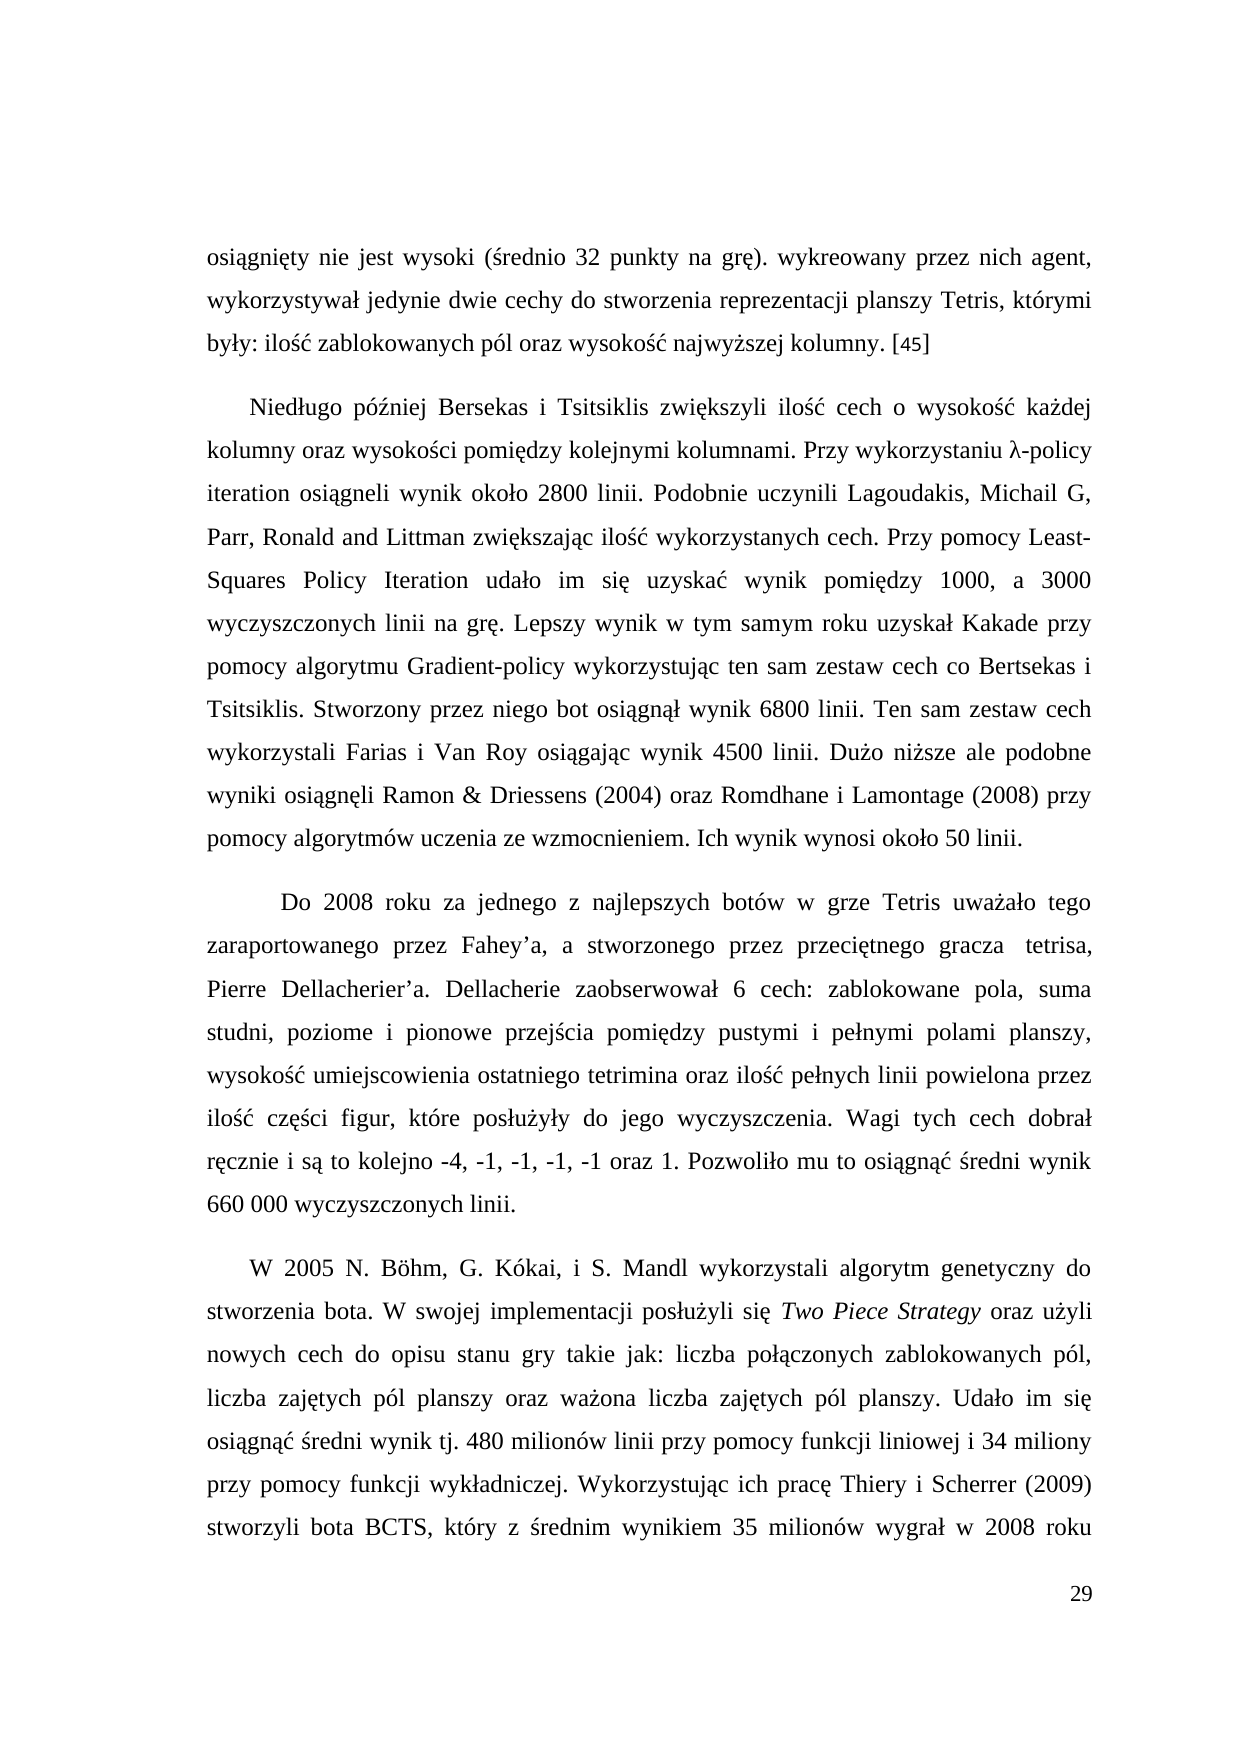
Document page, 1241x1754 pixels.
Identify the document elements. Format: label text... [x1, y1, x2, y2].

text Do 2008 roku za jednego z najlepszych botów w grze Tetris uważało tego zaraportowanego przez Fahey’a, a stworzonego przez przeciętnego gracza tetrisa, Pierre Dellacherier’a. Dellacherie zaobserwował 6 cech: zablokowane pola, suma studni, poziome i pionowe przejścia pomiędzy pustymi i pełnymi polami planszy, wysokość umiejscowienia ostatniego tetrimina oraz ilość pełnych linii powielona przez ilość części figur, które posłużyły do jego wyczyszczenia. Wagi tych cech dobrał ręcznie i są to kolejno -4, -1, -1, -1, -1 oraz 1. Pozwoliło mu to osiągnąć średni wynik 660 000 wyczyszczonych linii. [207, 887, 1093, 1218]
text osiągnięty nie jest wysoki (średnio 32 punkty na grę). wykreowany przez nich agent, wykorzystywał jedynie dwie cechy do stworzenia reprezentacji planszy Tetris, którymi były: ilość zablokowanych pól oraz wysokość najwyższej kolumny. [] [207, 242, 1093, 357]
text W 2005 N. Böhm, G. Kókai, i S. Mandl wykorzystali algorytm genetyczny do stworzenia bota. W swojej implementacji posłużyli się Two Piece Strategy oraz użyli nowych cech do opisu stanu gry takie jak: liczba połączonych zablokowanych pól, liczba zajętych pól planszy oraz ważona liczba zajętych pól planszy. Udało im się osiągnąć średni wynik tj. 480 milionów linii przy pomocy funkcji liniowej i 34 miliony przy pomocy funkcji wykładniczej. Wykorzystując ich pracę Thiery i Scherrer (2009) stworzyli bota BCTS, który z średnim wynikiem 35 milionów wygrał w 2008 roku [207, 1253, 1093, 1541]
text Niedługo później Bersekas i Tsitsiklis zwiększyli ilość cech o wysokość każdej kolumny oraz wysokości pomiędzy kolejnymi kolumnami. Przy wykorzystaniu λ-policy iteration osiągneli wynik około 2800 linii. Podobnie uczynili Lagoudakis, Michail G, Parr, Ronald and Littman zwiększając ilość wykorzystanych cech. Przy pomocy Least-Squares Policy Iteration udało im się uzyskać wynik pomiędzy 1000, a 3000 wyczyszczonych linii na grę. Lepszy wynik w tym samym roku uzyskał Kakade przy pomocy algorytmu Gradient-policy wykorzystując ten sam zestaw cech co Bertsekas i Tsitsiklis. Stworzony przez niego bot osiągnął wynik 6800 linii. Ten sam zestaw cech wykorzystali Farias i Van Roy osiągając wynik 4500 linii. Dużo niższe ale podobne wyniki osiągnęli Ramon & Driessens (2004) oraz Romdhane i Lamontage (2008) przy pomocy algorytmów uczenia ze wzmocnieniem. Ich wynik wynosi około 50 linii. [207, 392, 1093, 852]
